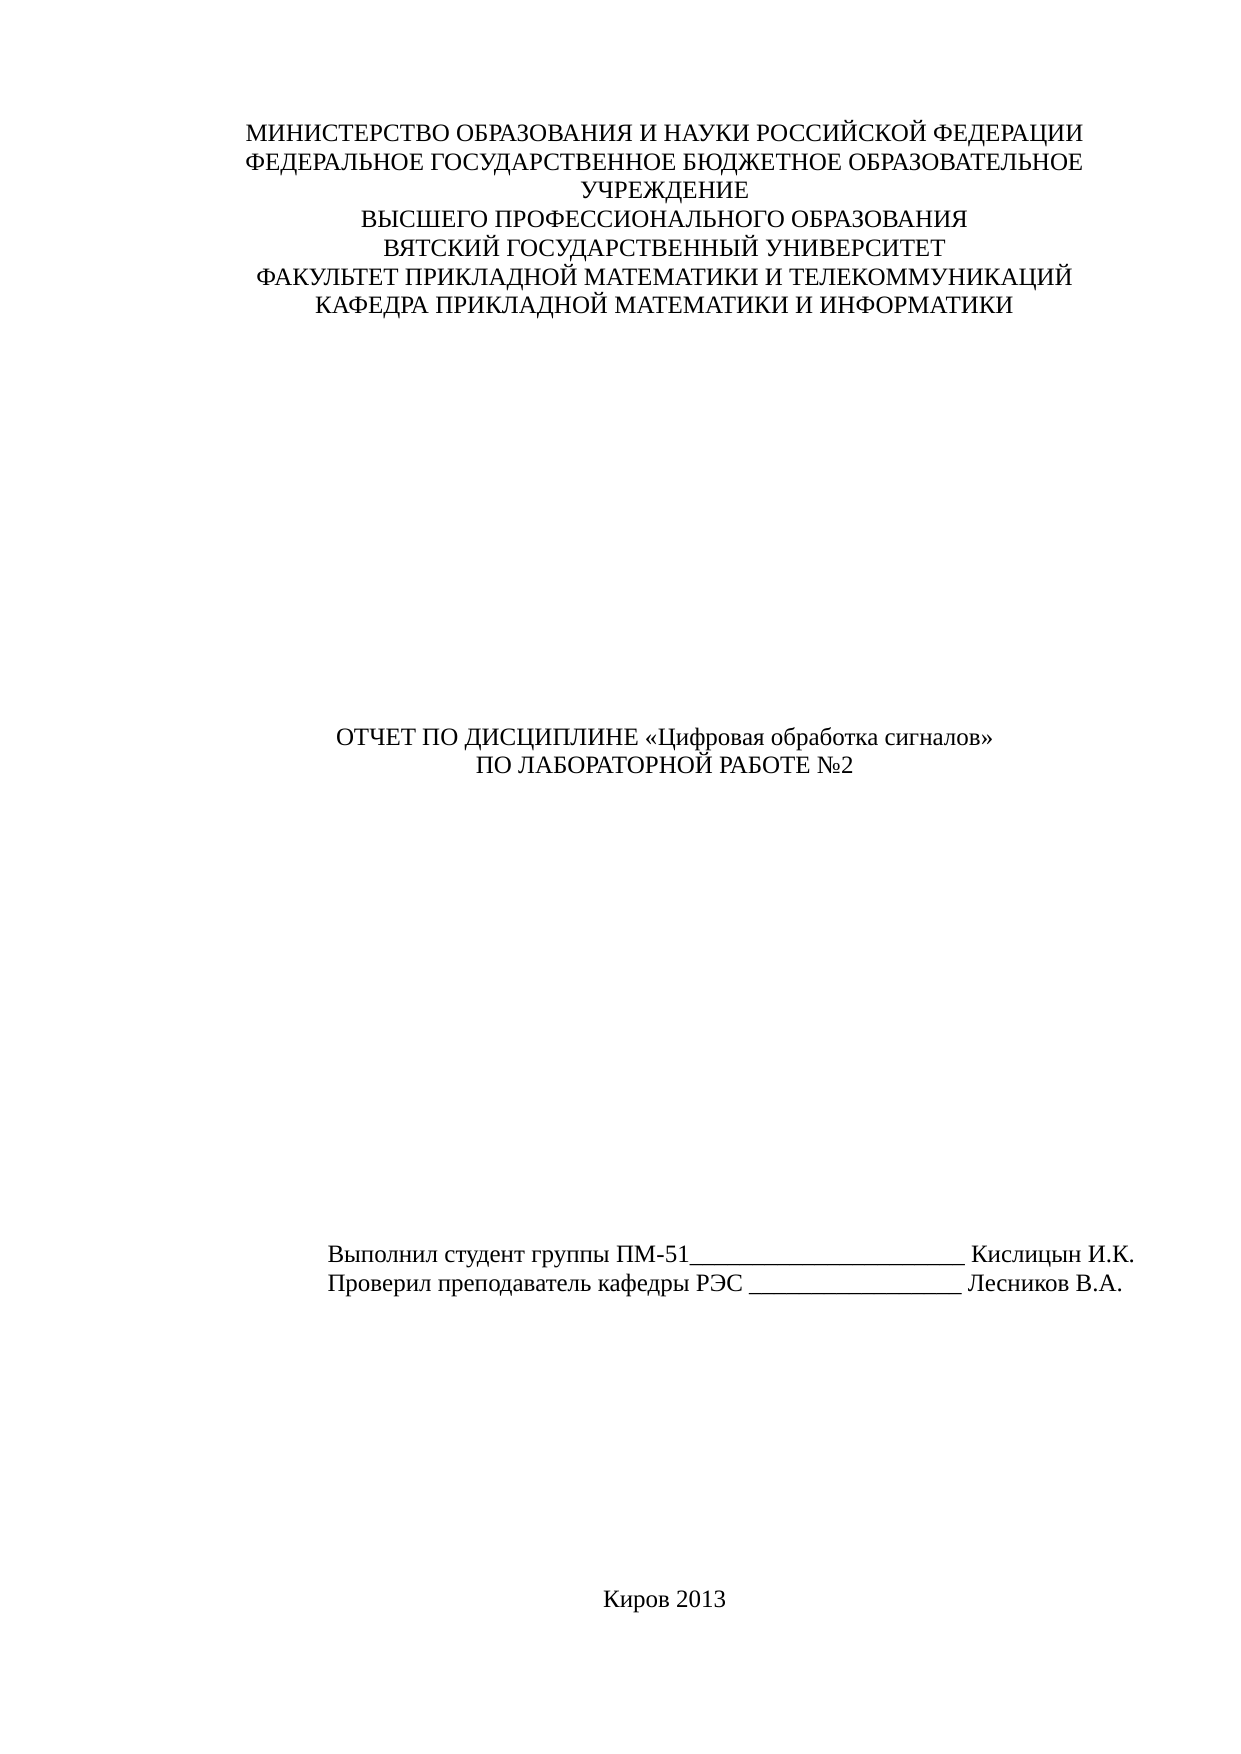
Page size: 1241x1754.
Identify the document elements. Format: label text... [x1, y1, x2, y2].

text ВЯТСКИЙ ГОСУДАРСТВЕННЫЙ УНИВЕРСИТЕТ [177, 233, 1152, 262]
text ОТЧЕТ ПО ДИСЦИПЛИНЕ «Цифровая обработка сигналов» [177, 722, 1152, 751]
text ВЫСШЕГО ПРОФЕССИОНАЛЬНОГО ОБРАЗОВАНИЯ [177, 204, 1152, 233]
text Проверил преподаватель кафедры РЭС _________________ Лесников В.А. [327, 1268, 1152, 1297]
text ПО ЛАБОРАТОРНОЙ РАБОТЕ №2 [177, 751, 1152, 779]
text ФЕДЕРАЛЬНОЕ ГОСУДАРСТВЕННОЕ БЮДЖЕТНОЕ ОБРАЗОВАТЕЛЬНОЕ УЧРЕЖДЕНИЕ [177, 147, 1152, 204]
text Киров 2013 [177, 1556, 1152, 1613]
text КАФЕДРА ПРИКЛАДНОЙ МАТЕМАТИКИ И ИНФОРМАТИКИ [177, 291, 1152, 319]
text Выполнил студент группы ПМ-51______________________ Кислицын И.К. [327, 1239, 1152, 1268]
text ФАКУЛЬТЕТ ПРИКЛАДНОЙ МАТЕМАТИКИ И ТЕЛЕКОММУНИКАЦИЙ [177, 262, 1152, 291]
text Министерство образования и науки РОССИЙСКОЙ ФЕДЕРАЦИИ [177, 118, 1152, 147]
